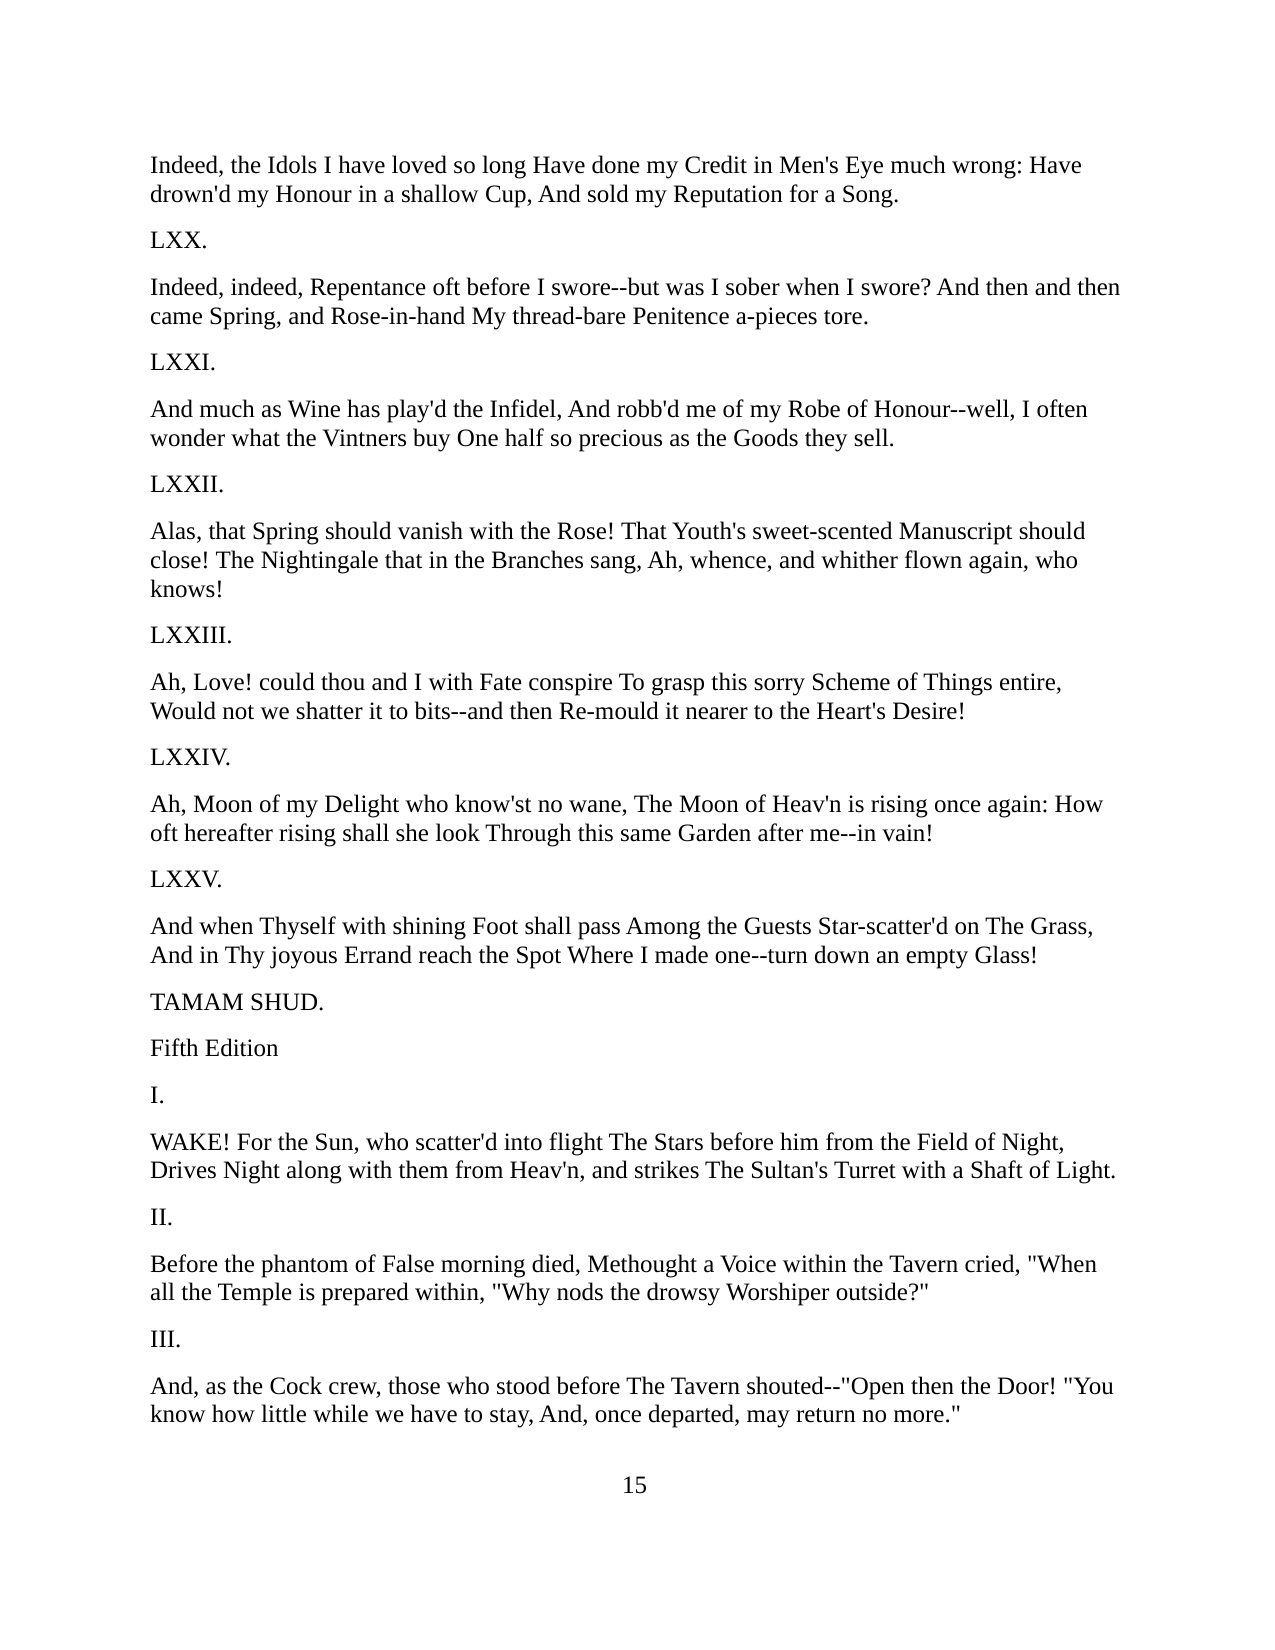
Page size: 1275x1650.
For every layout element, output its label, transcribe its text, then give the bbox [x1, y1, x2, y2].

text I. [150, 1080, 1125, 1109]
text Indeed, indeed, Repentance oft before I swore--but was I sober when I swore? And then and then came Spring, and Rose-in-hand My thread-bare Penitence a-pieces tore. [150, 272, 1125, 329]
text LXXIV. [150, 742, 1125, 771]
text LXX. [150, 225, 1125, 254]
text And much as Wine has play'd the Infidel, And robb'd me of my Robe of Honour--well, I often wonder what the Vintners buy One half so precious as the Goods they sell. [150, 394, 1125, 452]
text Fifth Edition [150, 1033, 1125, 1062]
text Ah, Moon of my Delight who know'st no wane, The Moon of Heav'n is rising once again: How oft hereafter rising shall she look Through this same Garden after me--in vain! [150, 789, 1125, 847]
text TAMAM SHUD. [150, 987, 1125, 1015]
text II. [150, 1202, 1125, 1231]
text LXXIII. [150, 620, 1125, 649]
text WAKE! For the Sun, who scatter'd into flight The Stars before him from the Field of Night, Drives Night along with them from Heav'n, and strikes The Sultan's Turret with a Shaft of Light. [150, 1127, 1125, 1184]
text Indeed, the Idols I have loved so long Have done my Credit in Men's Eye much wrong: Have drown'd my Honour in a shallow Cup, And sold my Reputation for a Song. [150, 150, 1125, 207]
text Alas, that Spring should vanish with the Rose! That Youth's sweet-scented Manuscript should close! The Nightingale that in the Branches sang, Ah, whence, and whither flown again, who knows! [150, 516, 1125, 602]
text Ah, Love! could thou and I with Fate conspire To grasp this sorry Scheme of Things entire, Would not we shatter it to bits--and then Re-mould it nearer to the Heart's Desire! [150, 667, 1125, 724]
text Before the phantom of False morning died, Methought a Voice within the Tavern cried, "When all the Temple is prepared within, "Why nods the drowsy Worshiper outside?" [150, 1249, 1125, 1306]
text And when Thyself with shining Foot shall pass Among the Guests Star-scatter'd on The Grass, And in Thy joyous Errand reach the Spot Where I made one--turn down an empty Glass! [150, 911, 1125, 969]
text III. [150, 1324, 1125, 1353]
text LXXII. [150, 469, 1125, 498]
text And, as the Cock crew, those who stood before The Tavern shouted--"Open then the Door! "You know how little while we have to stay, And, once departed, may return no more." [150, 1371, 1125, 1428]
text LXXV. [150, 864, 1125, 893]
text LXXI. [150, 347, 1125, 376]
